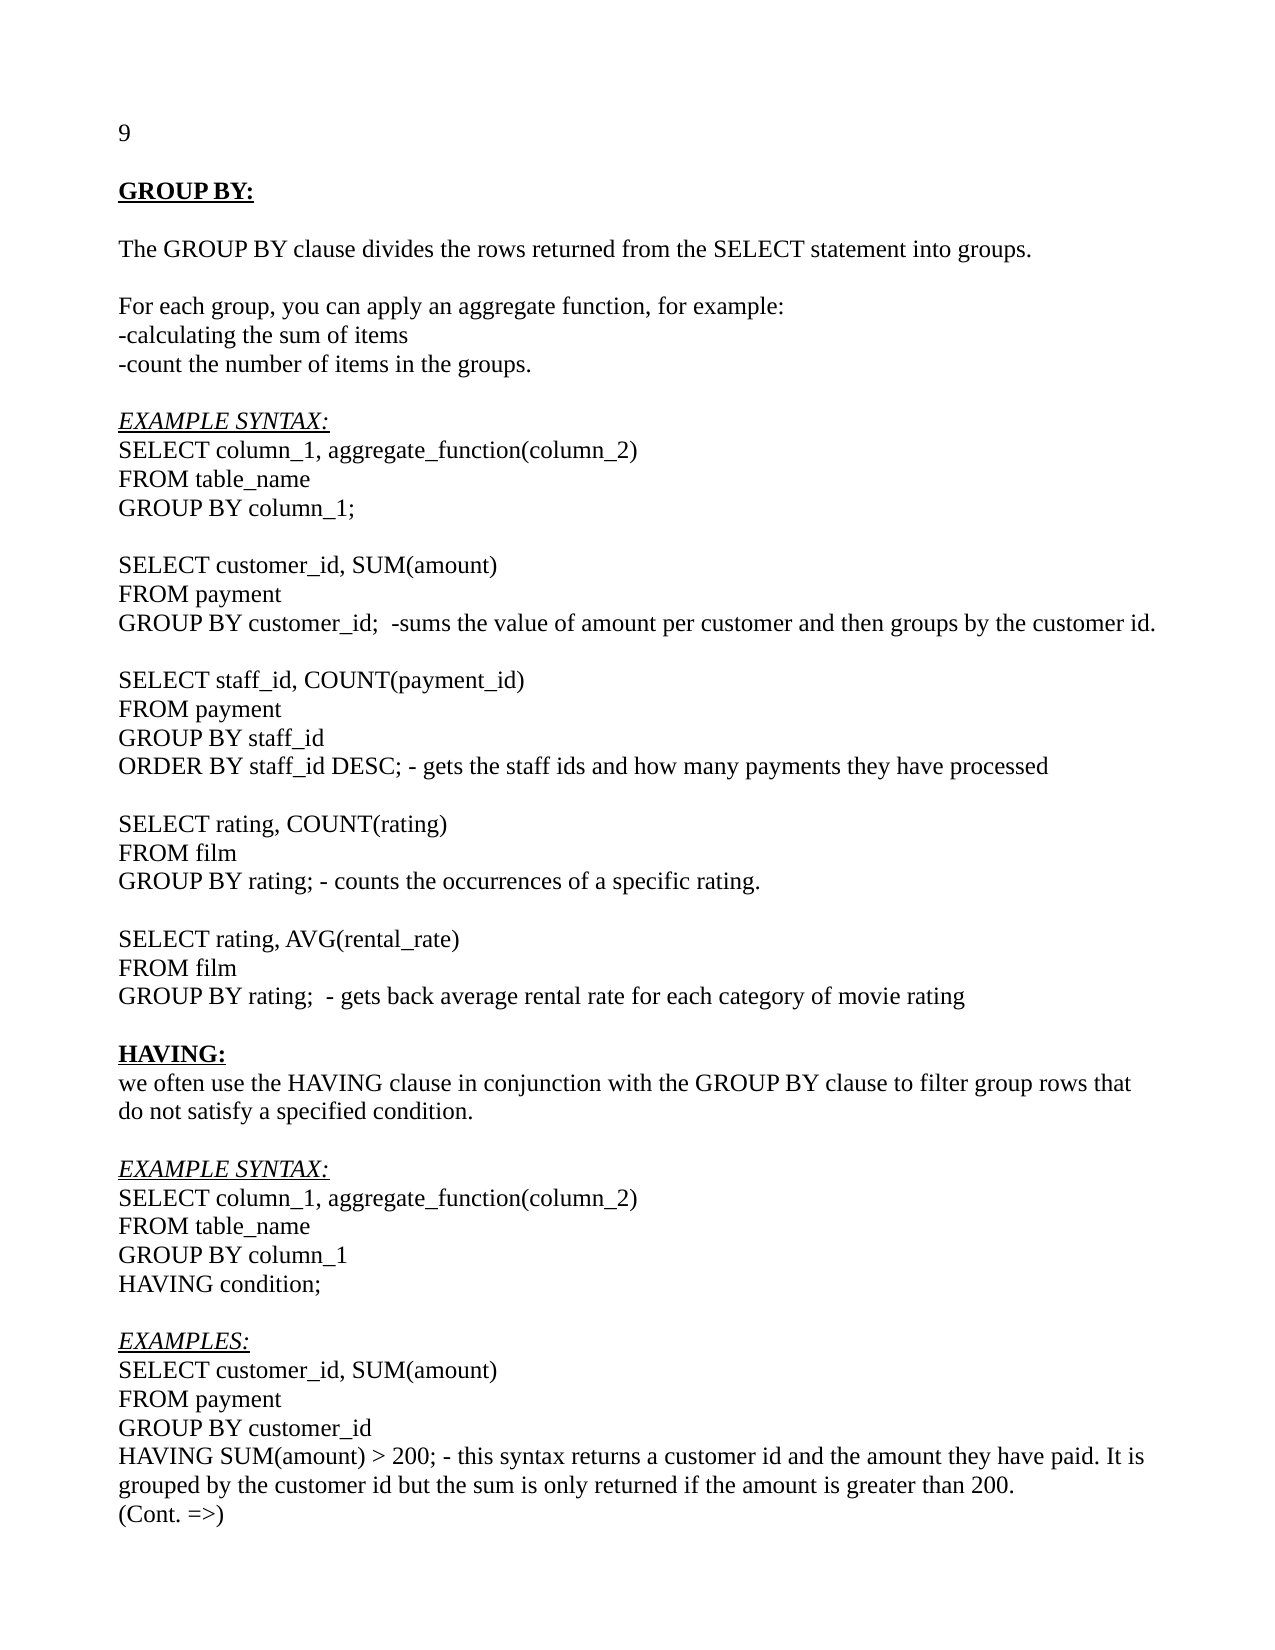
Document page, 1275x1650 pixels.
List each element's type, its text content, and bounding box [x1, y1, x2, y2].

text FROM table_name [118, 1211, 1157, 1240]
text HAVING condition; [118, 1269, 1157, 1298]
text EXAMPLE SYNTAX: [118, 406, 1157, 435]
text SELECT customer_id, SUM(amount) [118, 550, 1157, 579]
text EXAMPLES: [118, 1326, 1157, 1355]
text ORDER BY staff_id DESC; - gets the staff ids and how many payments they have processed [118, 751, 1157, 780]
text FROM film [118, 953, 1157, 981]
text GROUP BY column_1; [118, 493, 1157, 521]
text SELECT staff_id, COUNT(payment_id) [118, 665, 1157, 694]
text FROM film [118, 838, 1157, 866]
text GROUP BY customer_id [118, 1413, 1157, 1441]
text SELECT rating, AVG(rental_rate) [118, 924, 1157, 953]
text FROM table_name [118, 464, 1157, 493]
text GROUP BY rating; - gets back average rental rate for each category of movie rating [118, 981, 1157, 1010]
text GROUP BY customer_id; -sums the value of amount per customer and then groups by the customer id. [118, 608, 1157, 636]
text EXAMPLE SYNTAX: [118, 1154, 1157, 1183]
text GROUP BY column_1 [118, 1240, 1157, 1269]
text GROUP BY rating; - counts the occurrences of a specific rating. [118, 866, 1157, 895]
text (Cont. =>) [118, 1499, 1157, 1528]
text SELECT customer_id, SUM(amount) [118, 1355, 1157, 1384]
text HAVING SUM(amount) > 200; - this syntax returns a customer id and the amount they have paid. It is grouped by the customer id but the sum is only returned if the amount is greater than 200. [118, 1441, 1157, 1499]
text HAVING: [118, 1039, 1157, 1068]
text -count the number of items in the groups. [118, 349, 1157, 378]
text SELECT rating, COUNT(rating) [118, 809, 1157, 838]
text GROUP BY: [118, 176, 1157, 205]
text SELECT column_1, aggregate_function(column_2) [118, 1183, 1157, 1211]
text -calculating the sum of items [118, 320, 1157, 349]
text SELECT column_1, aggregate_function(column_2) [118, 435, 1157, 464]
text GROUP BY staff_id [118, 723, 1157, 751]
text FROM payment [118, 694, 1157, 723]
text we often use the HAVING clause in conjunction with the GROUP BY clause to filter group rows that do not satisfy a specified condition. [118, 1068, 1157, 1125]
text The GROUP BY clause divides the rows returned from the SELECT statement into groups. [118, 234, 1157, 263]
text For each group, you can apply an aggregate function, for example: [118, 291, 1157, 320]
text FROM payment [118, 579, 1157, 608]
text FROM payment [118, 1384, 1157, 1413]
